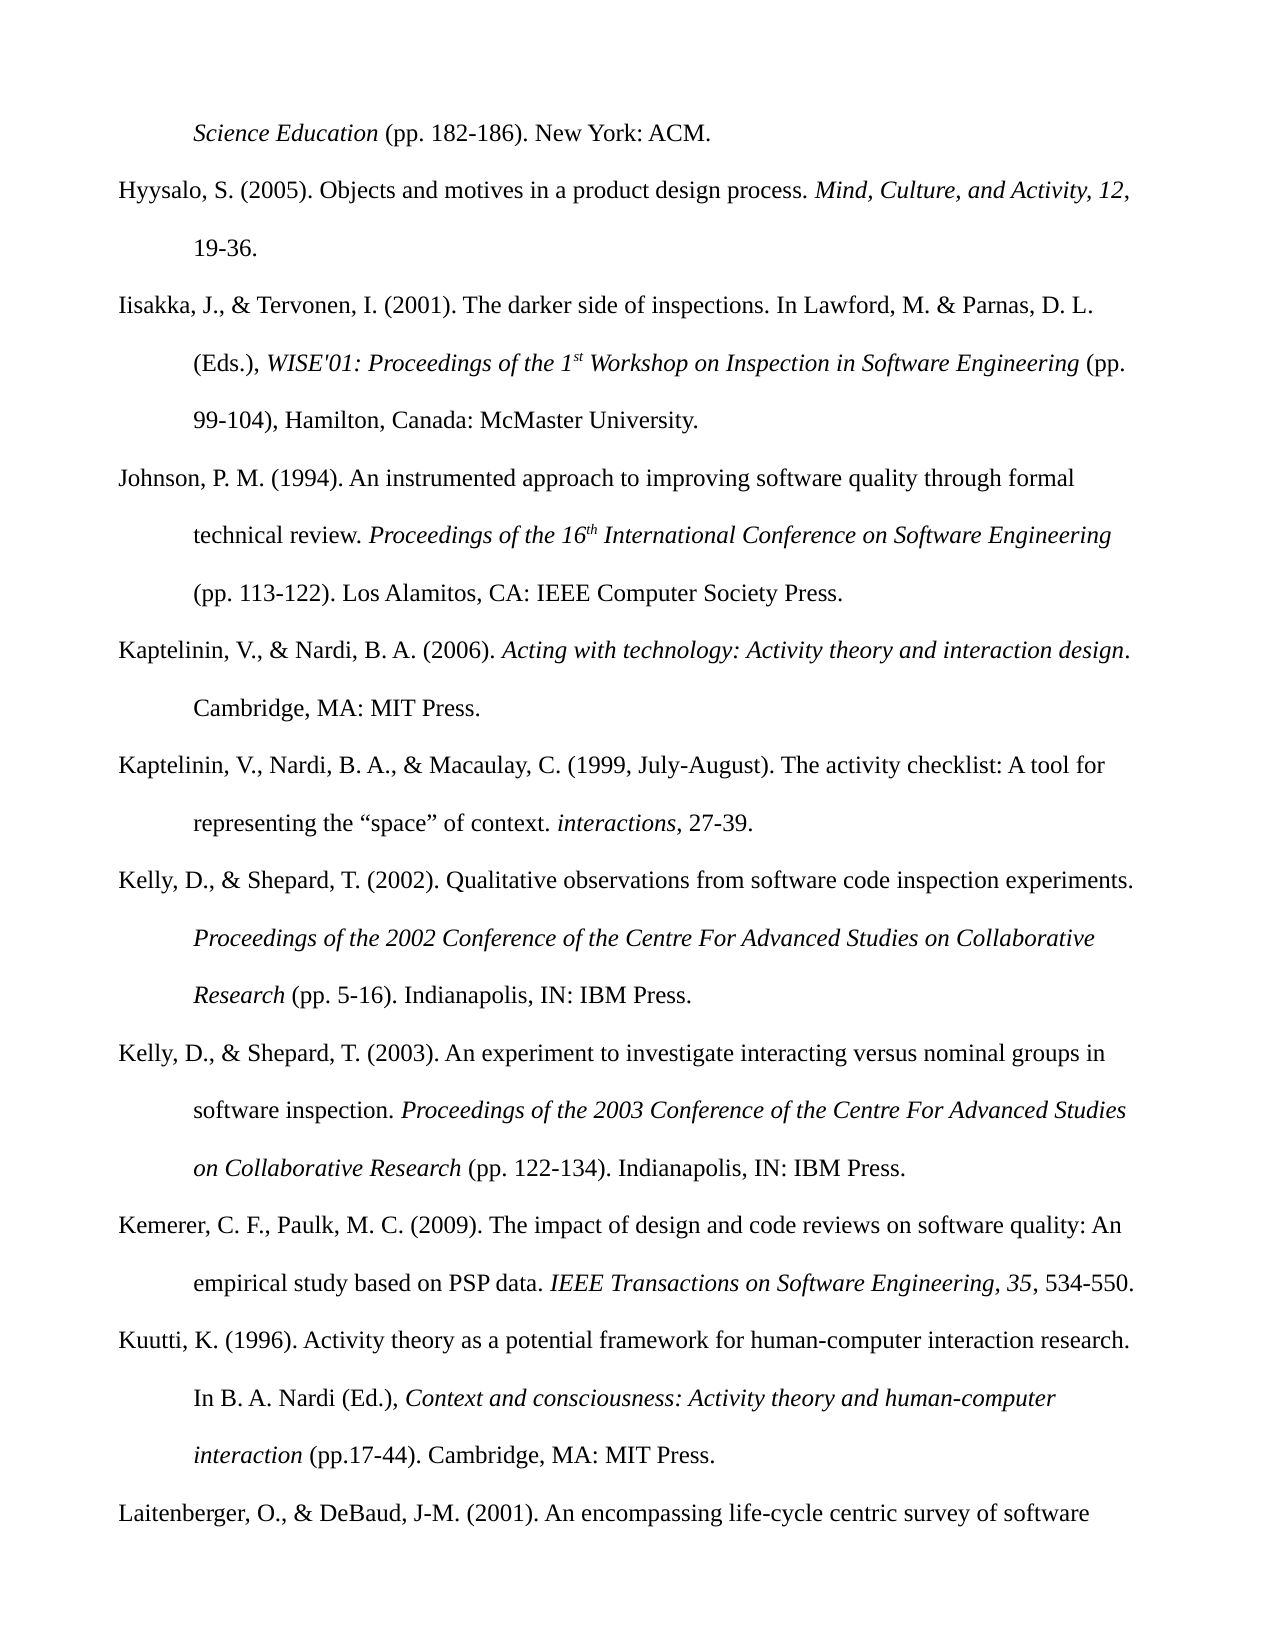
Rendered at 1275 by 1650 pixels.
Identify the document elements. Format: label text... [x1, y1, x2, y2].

text Johnson, P. M. (1994). An instrumented approach to improving software quality through formal technical review. Proceedings of the 16th International Conference on Software Engineering (pp. 113-122). Los Alamitos, CA: IEEE Computer Society Press. [118, 463, 1157, 607]
text Laitenberger, O., & DeBaud, J-M. (2001). An encompassing life-cycle centric survey of software [118, 1498, 1157, 1527]
text Kemerer, C. F., Paulk, M. C. (2009). The impact of design and code reviews on software quality: An empirical study based on PSP data. IEEE Transactions on Software Engineering, 35, 534-550. [118, 1211, 1157, 1297]
text Kelly, D., & Shepard, T. (2003). An experiment to investigate interacting versus nominal groups in software inspection. Proceedings of the 2003 Conference of the Centre For Advanced Studies on Collaborative Research (pp. 122-134). Indianapolis, IN: IBM Press. [118, 1038, 1157, 1182]
text Science Education (pp. 182-186). New York: ACM. [118, 118, 1157, 147]
text Kaptelinin, V., Nardi, B. A., & Macaulay, C. (1999, July-August). The activity checklist: A tool for representing the “space” of context. interactions, 27-39. [118, 751, 1157, 837]
text Iisakka, J., & Tervonen, I. (2001). The darker side of inspections. In Lawford, M. & Parnas, D. L. (Eds.), WISE'01: Proceedings of the 1st Workshop on Inspection in Software Engineering (pp. 99-104), Hamilton, Canada: McMaster University. [118, 291, 1157, 434]
text Hyysalo, S. (2005). Objects and motives in a product design process. Mind, Culture, and Activity, 12, 19-36. [118, 176, 1157, 262]
text Kelly, D., & Shepard, T. (2002). Qualitative observations from software code inspection experiments. Proceedings of the 2002 Conference of the Centre For Advanced Studies on Collaborative Research (pp. 5-16). Indianapolis, IN: IBM Press. [118, 866, 1157, 1009]
text Kuutti, K. (1996). Activity theory as a potential framework for human-computer interaction research. In B. A. Nardi (Ed.), Context and consciousness: Activity theory and human-computer interaction (pp.17-44). Cambridge, MA: MIT Press. [118, 1326, 1157, 1469]
text Kaptelinin, V., & Nardi, B. A. (2006). Acting with technology: Activity theory and interaction design. Cambridge, MA: MIT Press. [118, 636, 1157, 722]
